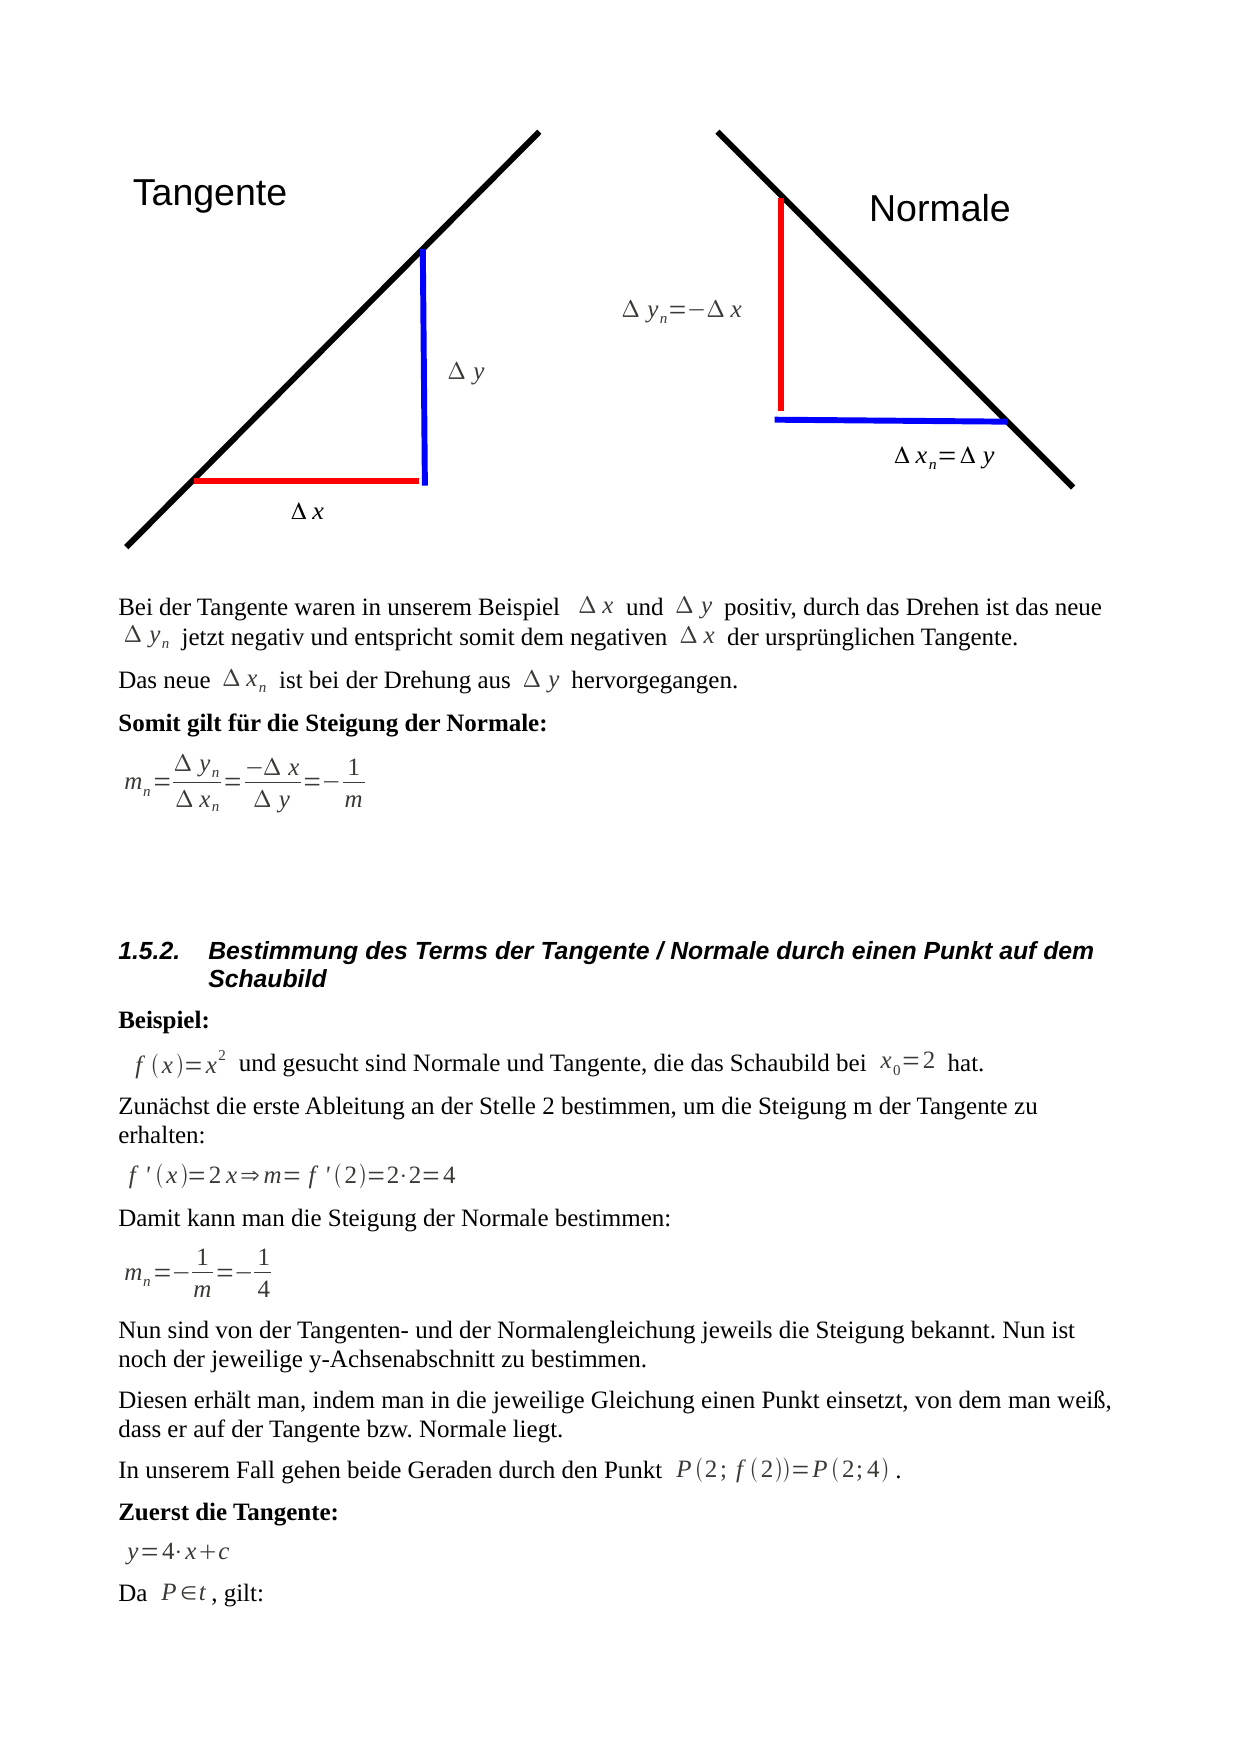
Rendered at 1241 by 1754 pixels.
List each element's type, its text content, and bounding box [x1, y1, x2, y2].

text Bei der Tangente waren in unserem Beispiel und positiv, durch das Drehen ist das neue jetzt negativ und entspricht somit dem negativen der ursprünglichen Tangente. [118, 592, 1122, 652]
text und gesucht sind Normale und Tangente, die das Schaubild bei hat. [118, 1047, 1122, 1079]
text Beispiel: [118, 1005, 1122, 1034]
text Nun sind von der Tangenten- und der Normalengleichung jeweils die Steigung bekannt. Nun ist noch der jeweilige y-Achsenabschnitt zu bestimmen. [118, 1315, 1122, 1373]
text Damit kann man die Steigung der Normale bestimmen: [118, 1203, 1122, 1231]
text Das neue ist bei der Drehung aus hervorgegangen. [118, 664, 1122, 696]
text Somit gilt für die Steigung der Normale: [118, 708, 1122, 737]
text Da , gilt: [118, 1578, 1122, 1607]
text Zunächst die erste Ableitung an der Stelle 2 bestimmen, um die Steigung m der Tangente zu erhalten: [118, 1091, 1122, 1149]
text Zuerst die Tangente: [118, 1497, 1122, 1525]
text In unserem Fall gehen beide Geraden durch den Punkt . [118, 1455, 1122, 1484]
subtitle Bestimmung des Terms der Tangente / Normale durch einen Punkt auf dem Schaubild [118, 936, 1122, 993]
text Diesen erhält man, indem man in die jeweilige Gleichung einen Punkt einsetzt, von dem man weiß, dass er auf der Tangente bzw. Normale liegt. [118, 1385, 1122, 1443]
